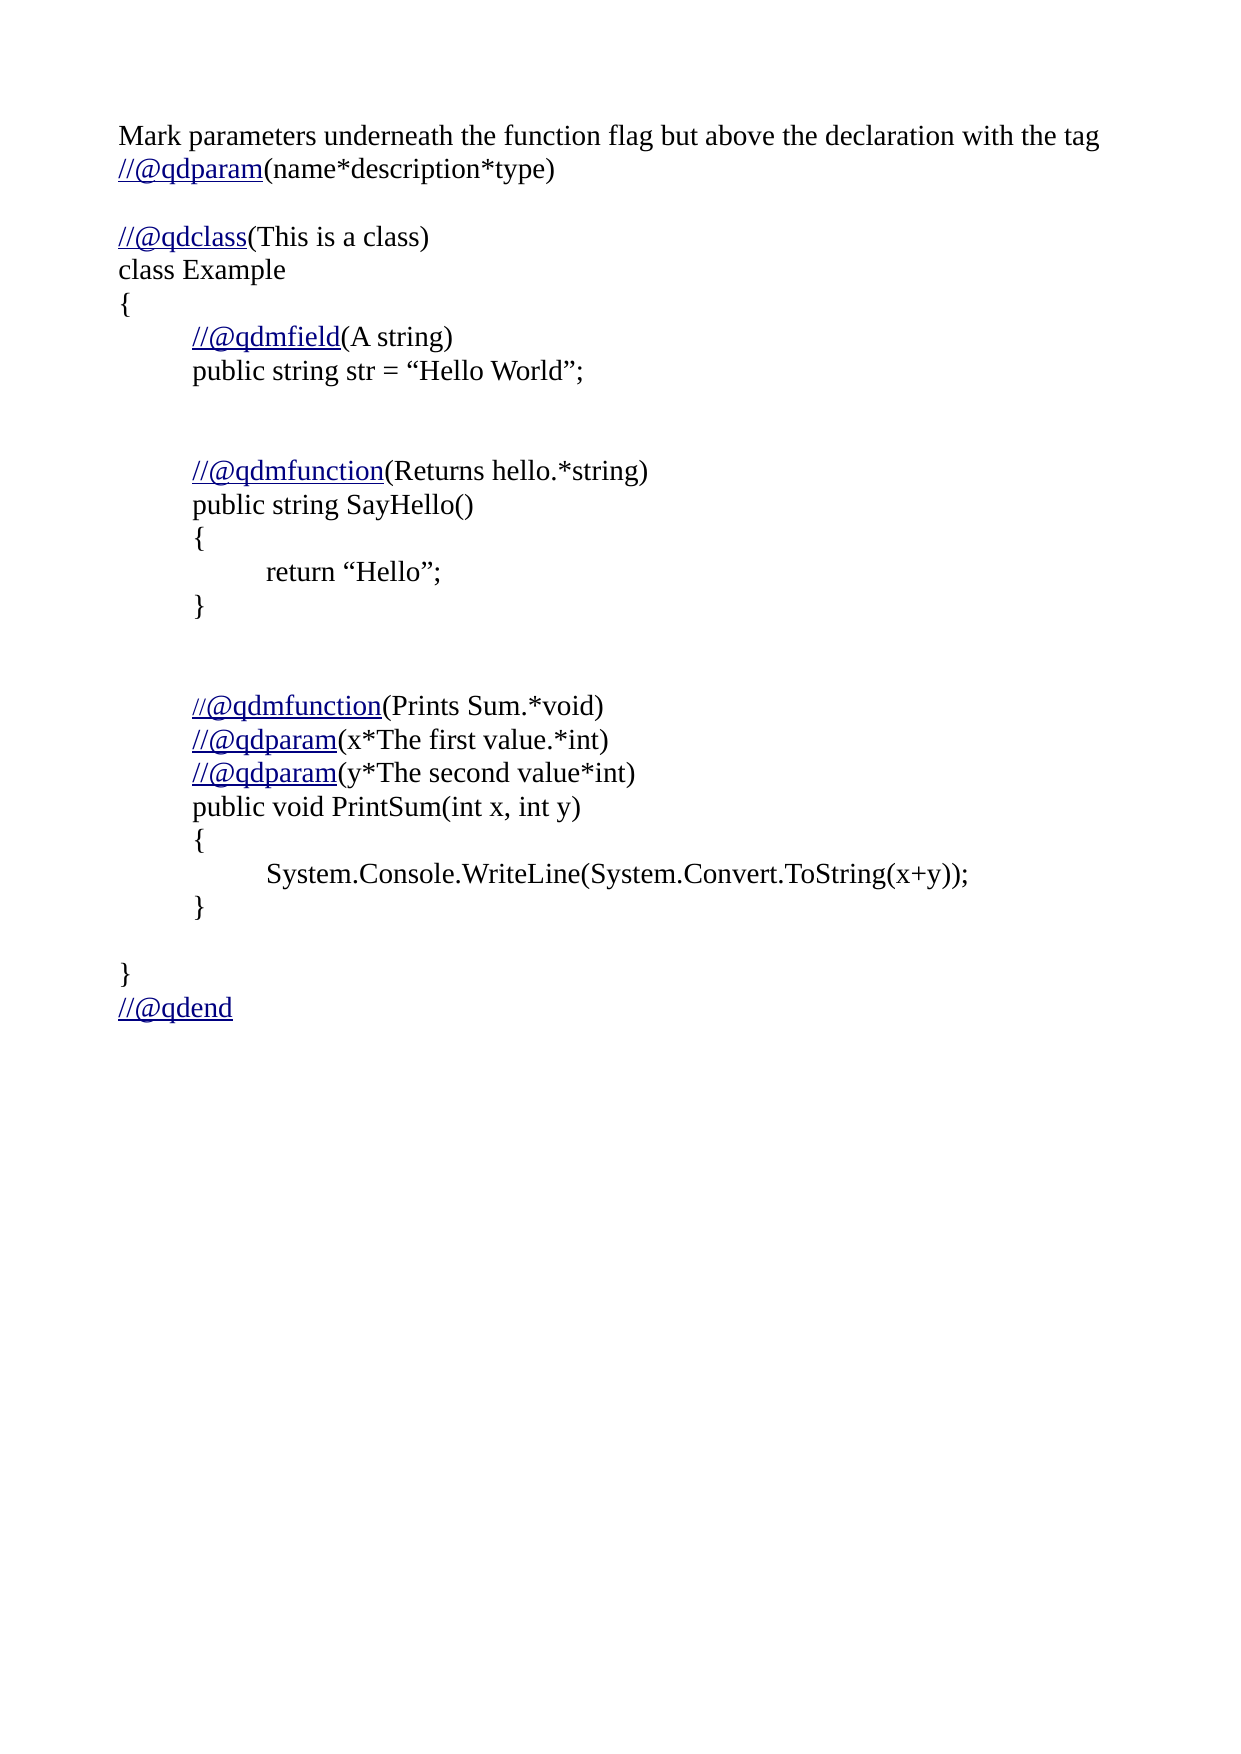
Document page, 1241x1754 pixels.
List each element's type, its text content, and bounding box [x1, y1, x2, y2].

text } [118, 957, 1122, 990]
text System.Console.WriteLine(System.Convert.ToString(x+y)); [118, 856, 1122, 889]
text //@qdend [118, 990, 1122, 1024]
text //@qdmfunction(Returns hello.*string) [118, 453, 1122, 487]
text //@qdparam(x*The first value.*int) [118, 722, 1122, 755]
text } [118, 588, 1122, 621]
text //@qdclass(This is a class) [118, 219, 1122, 252]
text Mark parameters underneath the function flag but above the declaration with the tag //@qdparam(name*description*type) [118, 118, 1122, 185]
text { [118, 822, 1122, 856]
text { [118, 286, 1122, 319]
text public string SayHello() [118, 487, 1122, 521]
text public void PrintSum(int x, int y) [118, 789, 1122, 822]
text class Example [118, 252, 1122, 286]
text //@qdparam(y*The second value*int) [118, 755, 1122, 789]
text { [118, 521, 1122, 554]
text //@qdmfield(A string) [118, 319, 1122, 353]
text //@qdmfunction(Prints Sum.*void) [118, 688, 1122, 722]
text return “Hello”; [118, 554, 1122, 588]
text public string str = “Hello World”; [118, 353, 1122, 386]
text } [118, 889, 1122, 923]
